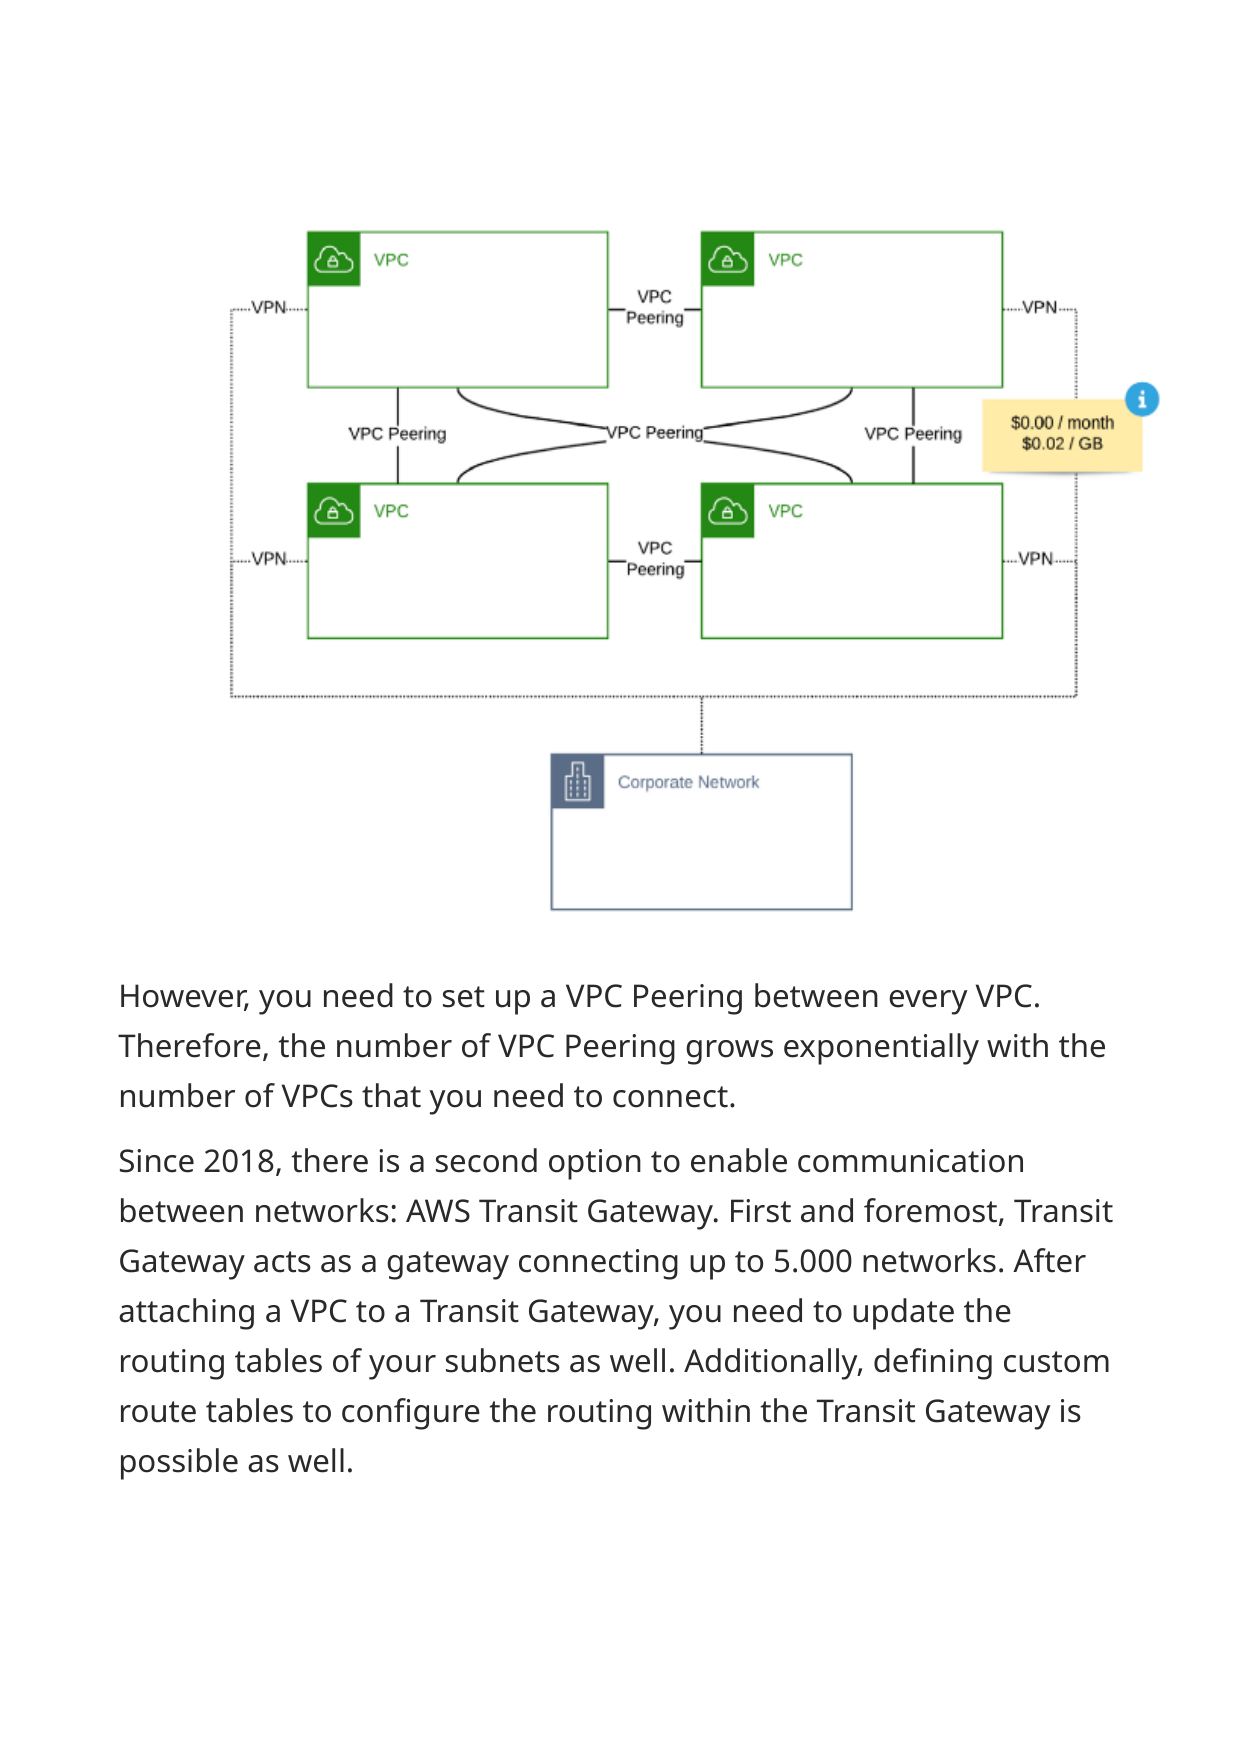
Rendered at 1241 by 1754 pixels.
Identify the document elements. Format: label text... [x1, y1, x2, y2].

text Since 2018, there is a second option to enable communication between networks: AWS Transit Gateway. First and foremost, Transit Gateway acts as a gateway connecting up to 5.000 networks. After attaching a VPC to a Transit Gateway, you need to update the routing tables of your subnets as well. Additionally, defining custom route tables to configure the routing within the Transit Gateway is possible as well. [118, 1131, 1122, 1481]
text However, you need to set up a VPC Peering between every VPC. Therefore, the number of VPC Peering grows exponentially with the number of VPCs that you need to connect. [118, 967, 1122, 1117]
picture [118, 118, 1181, 948]
